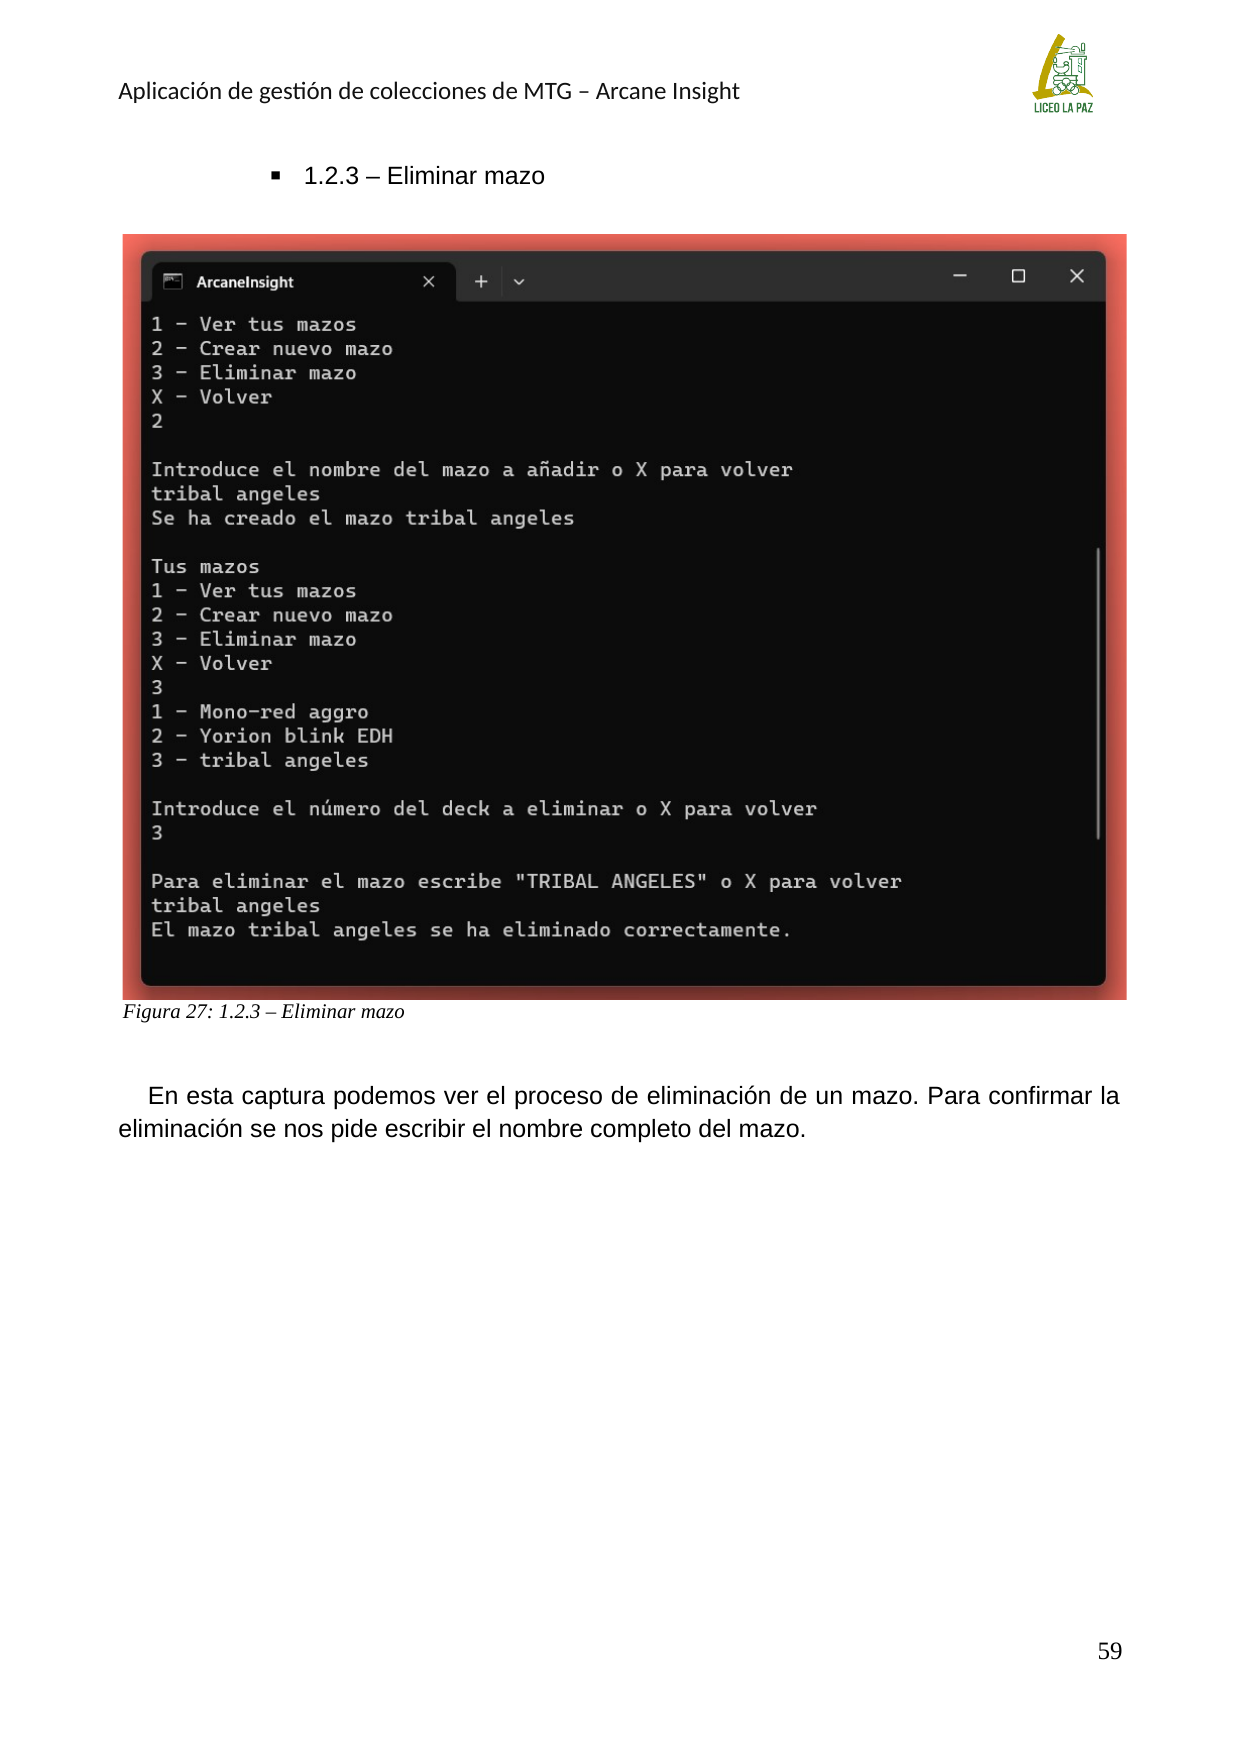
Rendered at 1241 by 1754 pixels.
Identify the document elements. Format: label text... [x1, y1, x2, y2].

list 1.2.3 – Eliminar mazo [266, 161, 1122, 190]
picture [122, 234, 1127, 1000]
text Figura 27: 1.2.3 – Eliminar mazo [123, 1000, 1127, 1023]
picture [1025, 26, 1100, 121]
text En esta captura podemos ver el proceso de eliminación de un mazo. Para confirmar la eliminación se nos pide escribir el nombre completo del mazo. [118, 1081, 1122, 1142]
